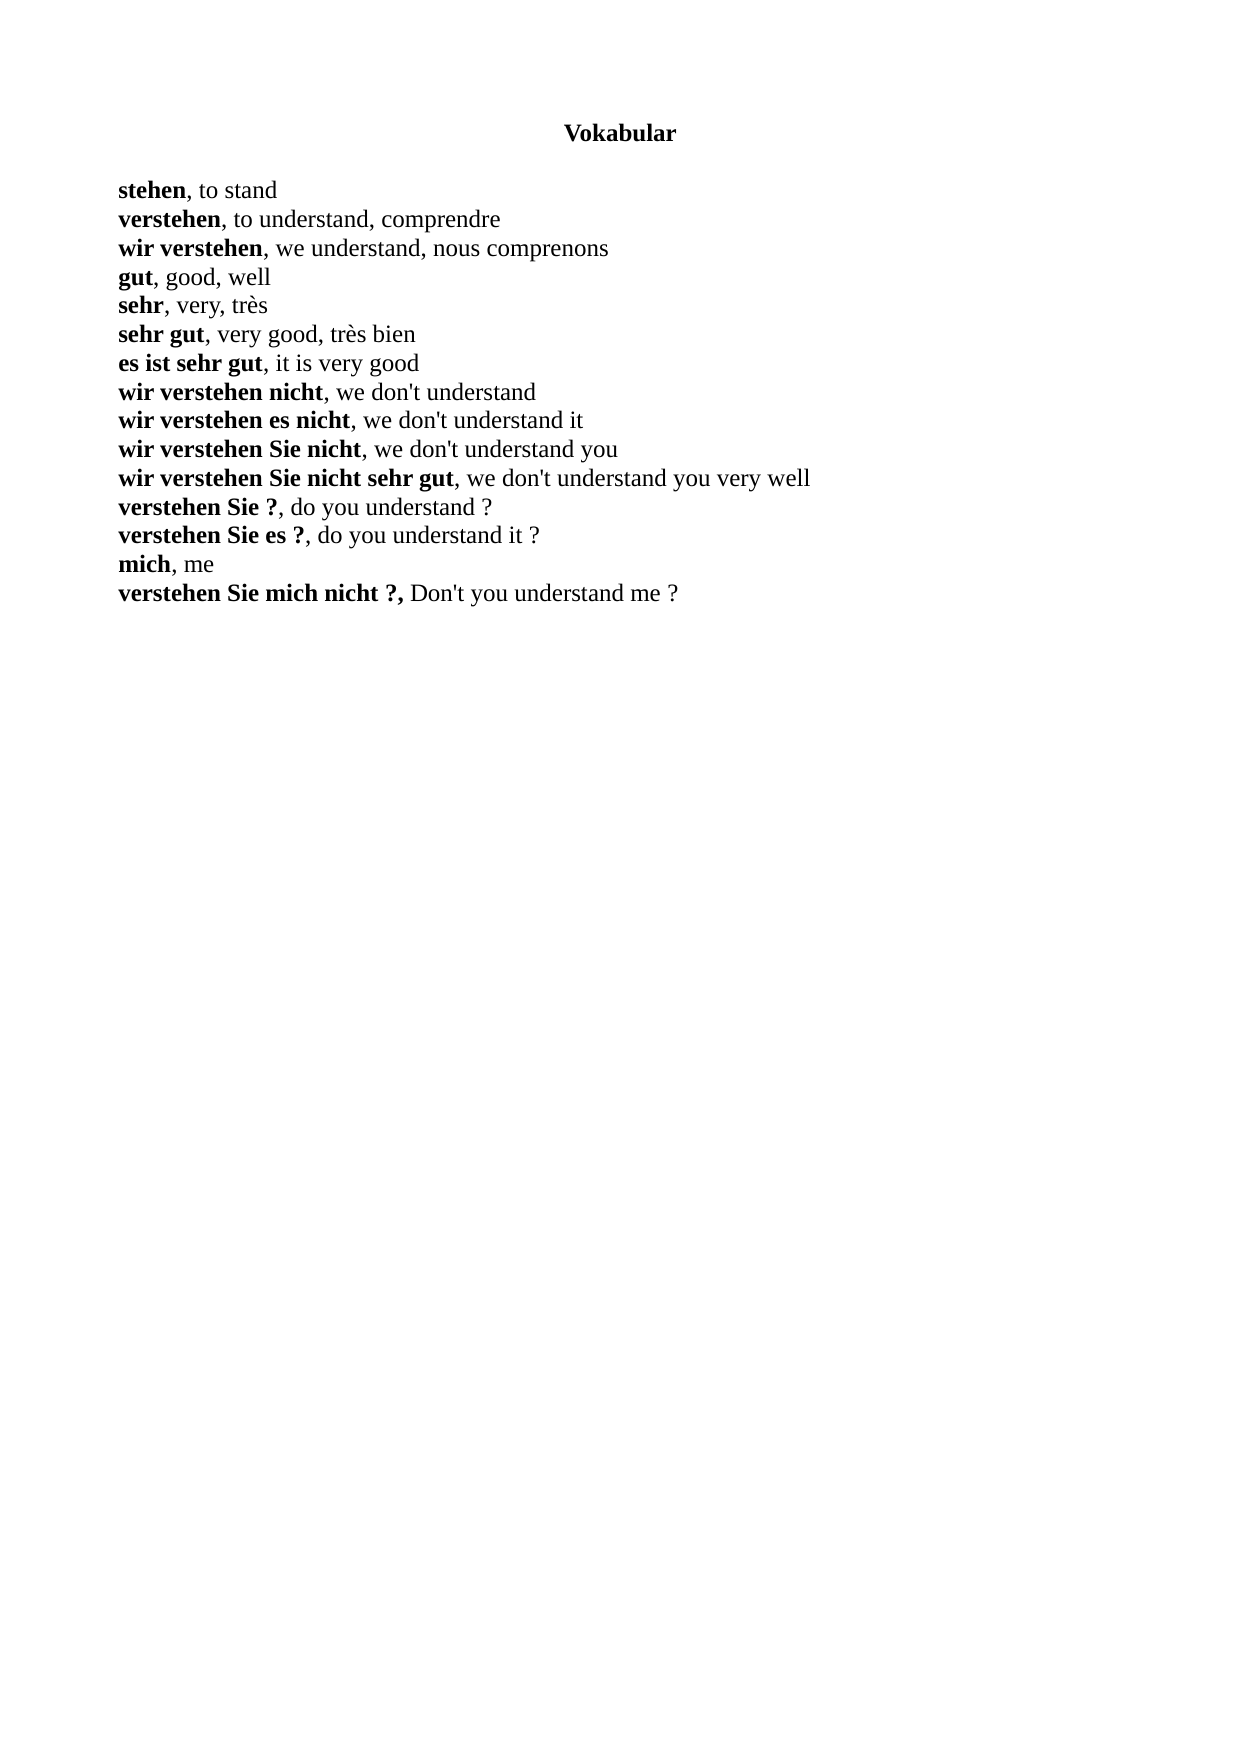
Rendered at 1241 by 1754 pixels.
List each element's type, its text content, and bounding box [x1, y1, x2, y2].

text wir verstehen es nicht, we don't understand it [118, 406, 1122, 434]
text verstehen, to understand, comprendre [118, 204, 1122, 233]
text wir verstehen Sie nicht, we don't understand you [118, 434, 1122, 463]
text Vokabular [118, 118, 1122, 147]
text stehen, to stand [118, 176, 1122, 204]
text wir verstehen Sie nicht sehr gut, we don't understand you very well [118, 463, 1122, 492]
text verstehen Sie es ?, do you understand it ? [118, 521, 1122, 549]
text es ist sehr gut, it is very good [118, 348, 1122, 377]
text sehr gut, very good, très bien [118, 319, 1122, 348]
text mich, me [118, 549, 1122, 578]
text verstehen Sie ?, do you understand ? [118, 492, 1122, 521]
text sehr, very, très [118, 291, 1122, 319]
text verstehen Sie mich nicht ?, Don't you understand me ? [118, 578, 1122, 607]
text gut, good, well [118, 262, 1122, 291]
text wir verstehen, we understand, nous comprenons [118, 233, 1122, 262]
text wir verstehen nicht, we don't understand [118, 377, 1122, 406]
